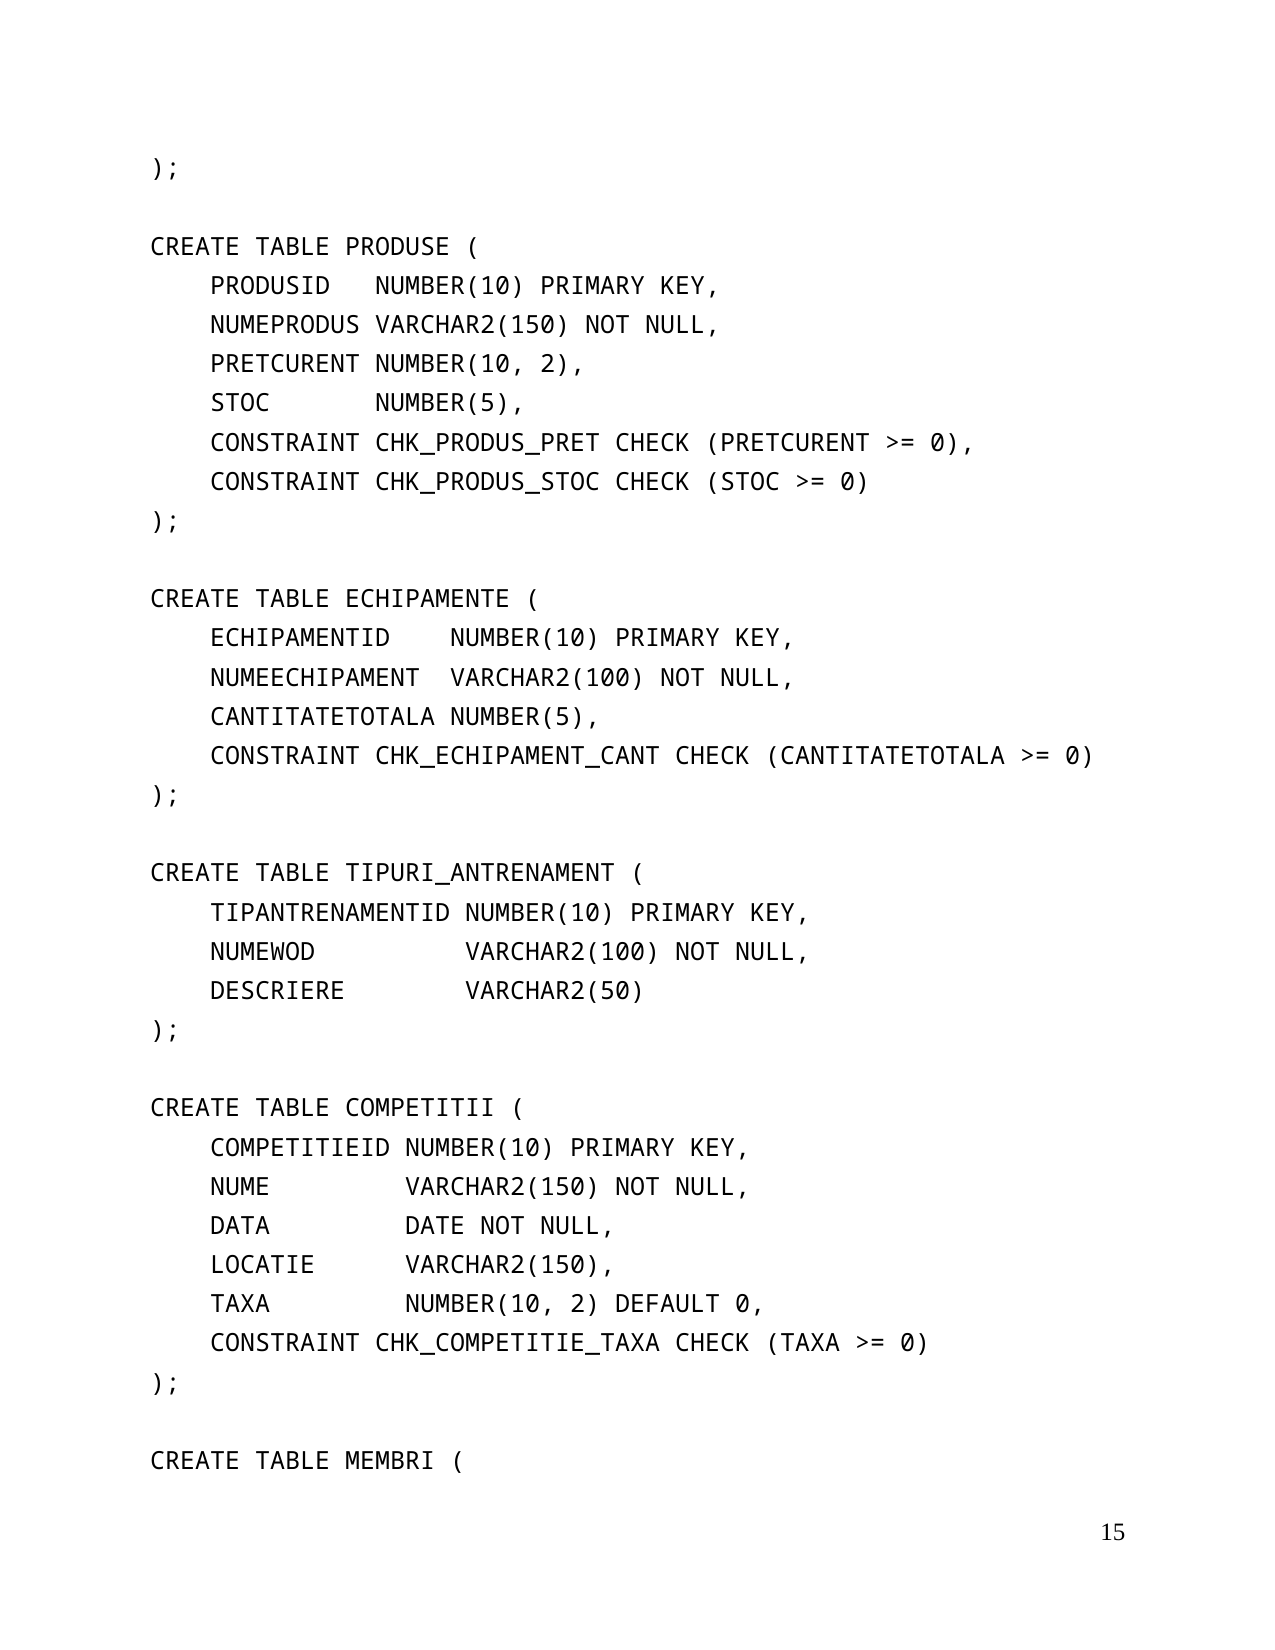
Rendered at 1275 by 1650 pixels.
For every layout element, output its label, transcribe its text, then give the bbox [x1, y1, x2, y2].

text ); CREATE TABLE PRODUSE ( PRODUSID NUMBER(10) PRIMARY KEY, NUMEPRODUS VARCHAR2(150) NOT NULL, PRETCURENT NUMBER(10, 2), STOC NUMBER(5), CONSTRAINT CHK_PRODUS_PRET CHECK (PRETCURENT >= 0), CONSTRAINT CHK_PRODUS_STOC CHECK (STOC >= 0) ); CREATE TABLE ECHIPAMENTE ( ECHIPAMENTID NUMBER(10) PRIMARY KEY, NUMEECHIPAMENT VARCHAR2(100) NOT NULL, CANTITATETOTALA NUMBER(5), CONSTRAINT CHK_ECHIPAMENT_CANT CHECK (CANTITATETOTALA >= 0) ); CREATE TABLE TIPURI_ANTRENAMENT ( TIPANTRENAMENTID NUMBER(10) PRIMARY KEY, NUMEWOD VARCHAR2(100) NOT NULL, DESCRIERE VARCHAR2(50) ); CREATE TABLE COMPETITII ( COMPETITIEID NUMBER(10) PRIMARY KEY, NUME VARCHAR2(150) NOT NULL, DATA DATE NOT NULL, LOCATIE VARCHAR2(150), TAXA NUMBER(10, 2) DEFAULT 0, CONSTRAINT CHK_COMPETITIE_TAXA CHECK (TAXA >= 0) ); CREATE TABLE MEMBRI ( [150, 150, 1125, 1477]
